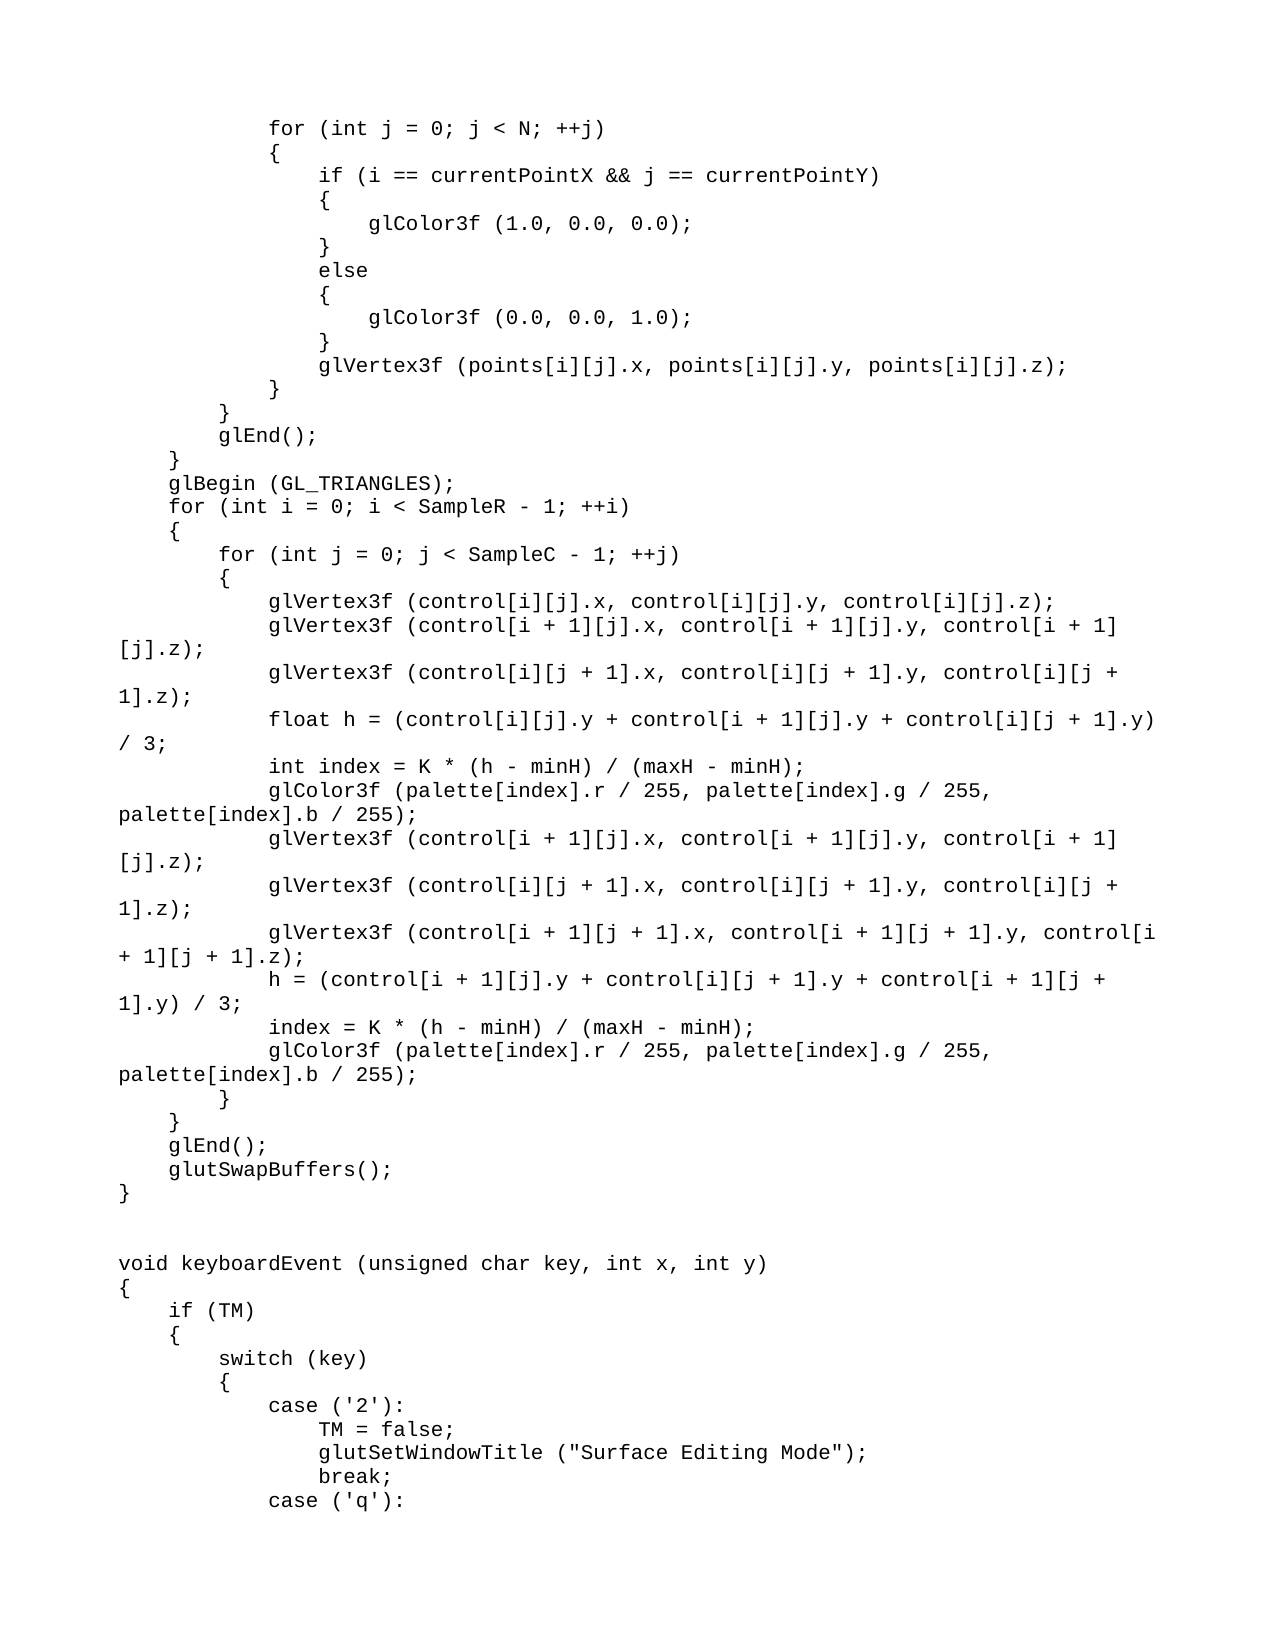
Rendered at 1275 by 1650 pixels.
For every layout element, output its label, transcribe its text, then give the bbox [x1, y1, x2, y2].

text } [118, 402, 1157, 426]
text glVertex3f (points[i][j].x, points[i][j].y, points[i][j].z); [118, 354, 1157, 378]
text { [118, 142, 1157, 165]
text } [118, 1182, 1157, 1206]
text glEnd(); [118, 426, 1157, 449]
text if (TM) [118, 1300, 1157, 1324]
text TM = false; [118, 1419, 1157, 1442]
text glColor3f (0.0, 0.0, 1.0); [118, 307, 1157, 331]
text if (i == currentPointX && j == currentPointY) [118, 165, 1157, 189]
text glColor3f (palette[index].r / 255, palette[index].g / 255, palette[index].b / 255); [118, 1040, 1157, 1088]
text case ('q'): [118, 1489, 1157, 1513]
text glutSwapBuffers(); [118, 1158, 1157, 1182]
text { [118, 1324, 1157, 1348]
text h = (control[i + 1][j].y + control[i][j + 1].y + control[i + 1][j + 1].y) / 3; [118, 969, 1157, 1017]
text glVertex3f (control[i + 1][j + 1].x, control[i + 1][j + 1].y, control[i + 1][j + 1].z); [118, 922, 1157, 969]
text glBegin (GL_TRIANGLES); [118, 473, 1157, 496]
text glVertex3f (control[i][j + 1].x, control[i][j + 1].y, control[i][j + 1].z); [118, 875, 1157, 922]
text { [118, 189, 1157, 213]
text for (int i = 0; i < SampleR - 1; ++i) [118, 496, 1157, 520]
text glVertex3f (control[i][j].x, control[i][j].y, control[i][j].z); [118, 591, 1157, 615]
text glVertex3f (control[i + 1][j].x, control[i + 1][j].y, control[i + 1][j].z); [118, 827, 1157, 875]
text glColor3f (1.0, 0.0, 0.0); [118, 213, 1157, 236]
text { [118, 1277, 1157, 1300]
text case ('2'): [118, 1395, 1157, 1419]
text } [118, 331, 1157, 354]
text for (int j = 0; j < SampleC - 1; ++j) [118, 544, 1157, 567]
text } [118, 1111, 1157, 1135]
text glColor3f (palette[index].r / 255, palette[index].g / 255, palette[index].b / 255); [118, 780, 1157, 827]
text int index = K * (h - minH) / (maxH - minH); [118, 757, 1157, 780]
text glVertex3f (control[i + 1][j].x, control[i + 1][j].y, control[i + 1][j].z); [118, 615, 1157, 662]
text { [118, 567, 1157, 591]
text } [118, 236, 1157, 260]
text for (int j = 0; j < N; ++j) [118, 118, 1157, 142]
text { [118, 284, 1157, 307]
text float h = (control[i][j].y + control[i + 1][j].y + control[i][j + 1].y) / 3; [118, 709, 1157, 757]
text glVertex3f (control[i][j + 1].x, control[i][j + 1].y, control[i][j + 1].z); [118, 662, 1157, 709]
text glEnd(); [118, 1135, 1157, 1158]
text } [118, 378, 1157, 402]
text glutSetWindowTitle ("Surface Editing Mode"); [118, 1442, 1157, 1466]
text else [118, 260, 1157, 284]
text } [118, 449, 1157, 473]
text index = K * (h - minH) / (maxH - minH); [118, 1017, 1157, 1040]
text } [118, 1088, 1157, 1111]
text void keyboardEvent (unsigned char key, int x, int y) [118, 1253, 1157, 1277]
text { [118, 1371, 1157, 1395]
text { [118, 520, 1157, 544]
text switch (key) [118, 1348, 1157, 1371]
text break; [118, 1466, 1157, 1489]
